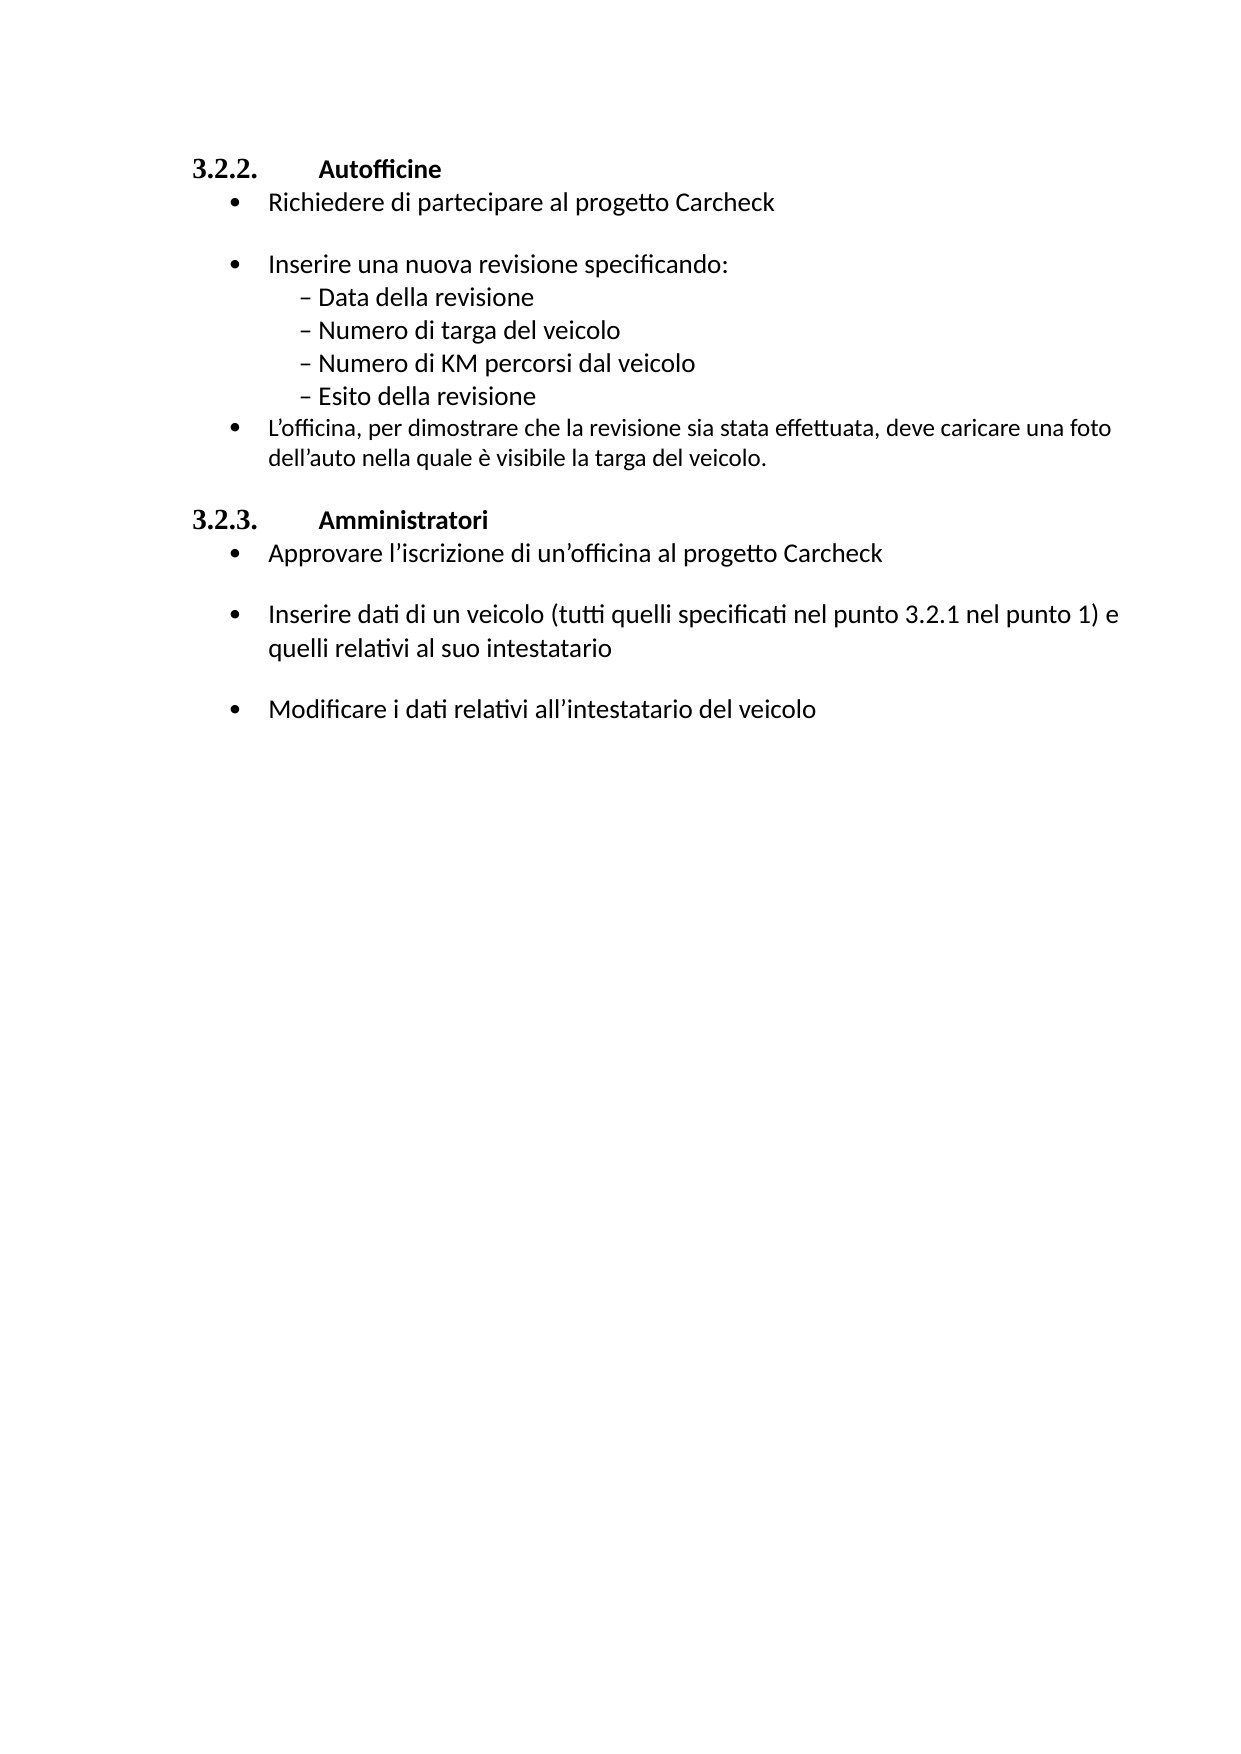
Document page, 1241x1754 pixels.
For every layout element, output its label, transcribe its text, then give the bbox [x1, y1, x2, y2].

list Inserire una nuova revisione specificando: – Data della revisione – Numero di targa del veicolo – Numero di KM percorsi dal veicolo – Esito della revisione [231, 247, 1137, 412]
list L’officina, per dimostrare che la revisione sia stata effettuata, deve caricare una foto dell’auto nella quale è visibile la targa del veicolo. [231, 412, 1137, 502]
list Amministratori [192, 502, 1137, 536]
list Autofficine [192, 151, 1137, 185]
list Inserire dati di un veicolo (tutti quelli specificati nel punto 3.2.1 nel punto 1) e quelli relativi al suo intestatario [231, 598, 1137, 692]
list Richiedere di partecipare al progetto Carcheck [231, 185, 1137, 247]
list Approvare l’iscrizione di un’officina al progetto Carcheck [231, 536, 1137, 598]
list Modificare i dati relativi all’intestatario del veicolo [231, 692, 1137, 726]
